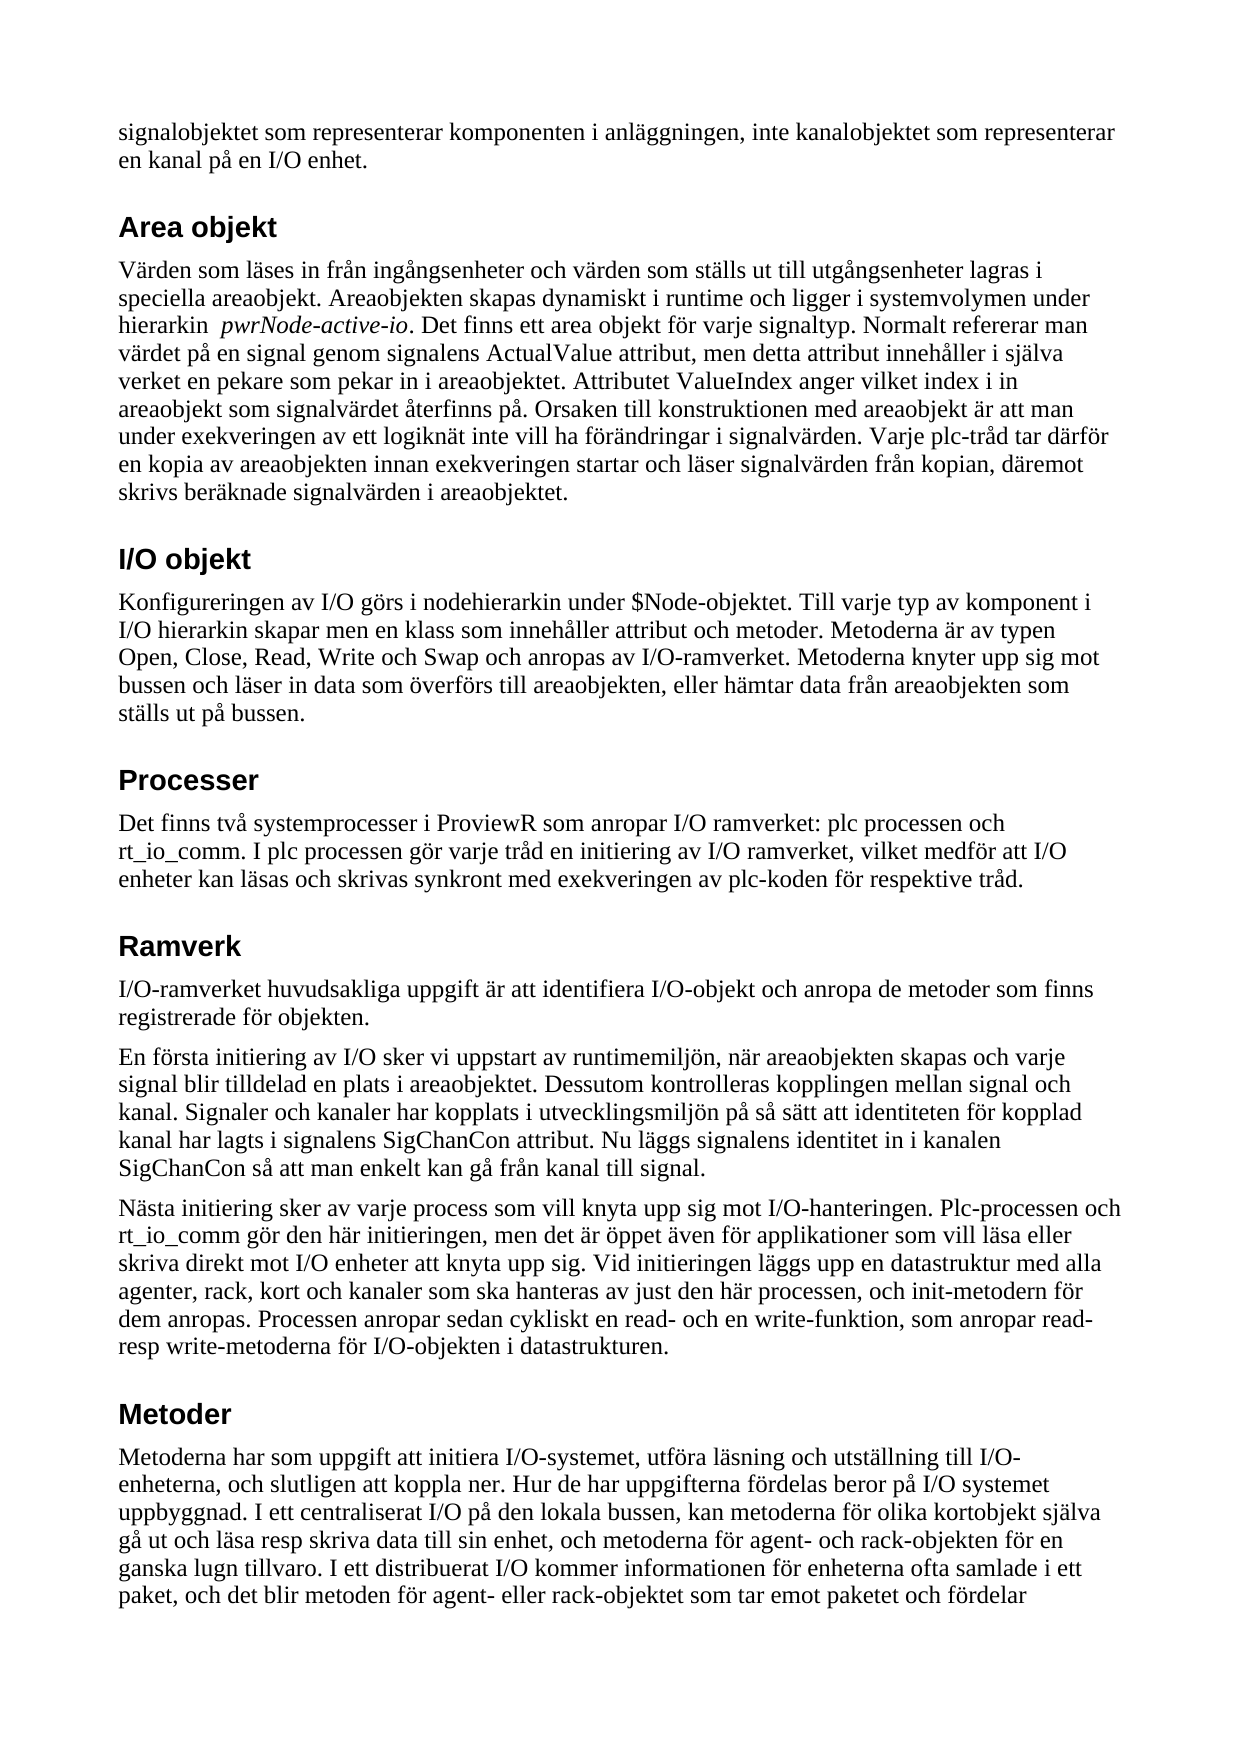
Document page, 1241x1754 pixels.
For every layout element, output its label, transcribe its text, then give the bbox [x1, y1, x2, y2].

subtitle Ramverk [118, 930, 1122, 962]
text Nästa initiering sker av varje process som vill knyta upp sig mot I/O-hanteringen. Plc-processen och rt_io_comm gör den här initieringen, men det är öppet även för applikationer som vill läsa eller skriva direkt mot I/O enheter att knyta upp sig. Vid initieringen läggs upp en datastruktur med alla agenter, rack, kort och kanaler som ska hanteras av just den här processen, och init-metodern för dem anropas. Processen anropar sedan cykliskt en read- och en write-funktion, som anropar read- resp write-metoderna för I/O-objekten i datastrukturen. [118, 1194, 1122, 1360]
subtitle Metoder [118, 1398, 1122, 1430]
text En första initiering av I/O sker vi uppstart av runtimemiljön, när areaobjekten skapas och varje signal blir tilldelad en plats i areaobjektet. Dessutom kontrolleras kopplingen mellan signal och kanal. Signaler och kanaler har kopplats i utvecklingsmiljön på så sätt att identiteten för kopplad kanal har lagts i signalens SigChanCon attribut. Nu läggs signalens identitet in i kanalen SigChanCon så att man enkelt kan gå från kanal till signal. [118, 1043, 1122, 1181]
subtitle Processer [118, 764, 1122, 797]
subtitle I/O objekt [118, 543, 1122, 576]
text I/O-ramverket huvudsakliga uppgift är att identifiera I/O-objekt och anropa de metoder som finns registrerade för objekten. [118, 975, 1122, 1030]
text Metoderna har som uppgift att initiera I/O-systemet, utföra läsning och utställning till I/O-enheterna, och slutligen att koppla ner. Hur de har uppgifterna fördelas beror på I/O systemet uppbyggnad. I ett centraliserat I/O på den lokala bussen, kan metoderna för olika kortobjekt själva gå ut och läsa resp skriva data till sin enhet, och metoderna för agent- och rack-objekten för en ganska lugn tillvaro. I ett distribuerat I/O kommer informationen för enheterna ofta samlade i ett paket, och det blir metoden för agent- eller rack-objektet som tar emot paketet och fördelar [118, 1443, 1122, 1609]
text Det finns två systemprocesser i ProviewR som anropar I/O ramverket: plc processen och rt_io_comm. I plc processen gör varje tråd en initiering av I/O ramverket, vilket medför att I/O enheter kan läsas och skrivas synkront med exekveringen av plc-koden för respektive tråd. [118, 809, 1122, 892]
text signalobjektet som representerar komponenten i anläggningen, inte kanalobjektet som representerar en kanal på en I/O enhet. [118, 118, 1122, 173]
text Konfigureringen av I/O görs i nodehierarkin under $Node-objektet. Till varje typ av komponent i I/O hierarkin skapar men en klass som innehåller attribut och metoder. Metoderna är av typen Open, Close, Read, Write och Swap och anropas av I/O-ramverket. Metoderna knyter upp sig mot bussen och läser in data som överförs till areaobjekten, eller hämtar data från areaobjekten som ställs ut på bussen. [118, 588, 1122, 727]
text Värden som läses in från ingångsenheter och värden som ställs ut till utgångsenheter lagras i speciella areaobjekt. Areaobjekten skapas dynamiskt i runtime och ligger i systemvolymen under hierarkin pwrNode-active-io. Det finns ett area objekt för varje signaltyp. Normalt refererar man värdet på en signal genom signalens ActualValue attribut, men detta attribut innehåller i själva verket en pekare som pekar in i areaobjektet. Attributet ValueIndex anger vilket index i in areaobjekt som signalvärdet återfinns på. Orsaken till konstruktionen med areaobjekt är att man under exekveringen av ett logiknät inte vill ha förändringar i signalvärden. Varje plc-tråd tar därför en kopia av areaobjekten innan exekveringen startar och läser signalvärden från kopian, däremot skrivs beräknade signalvärden i areaobjektet. [118, 256, 1122, 506]
subtitle Area objekt [118, 211, 1122, 244]
